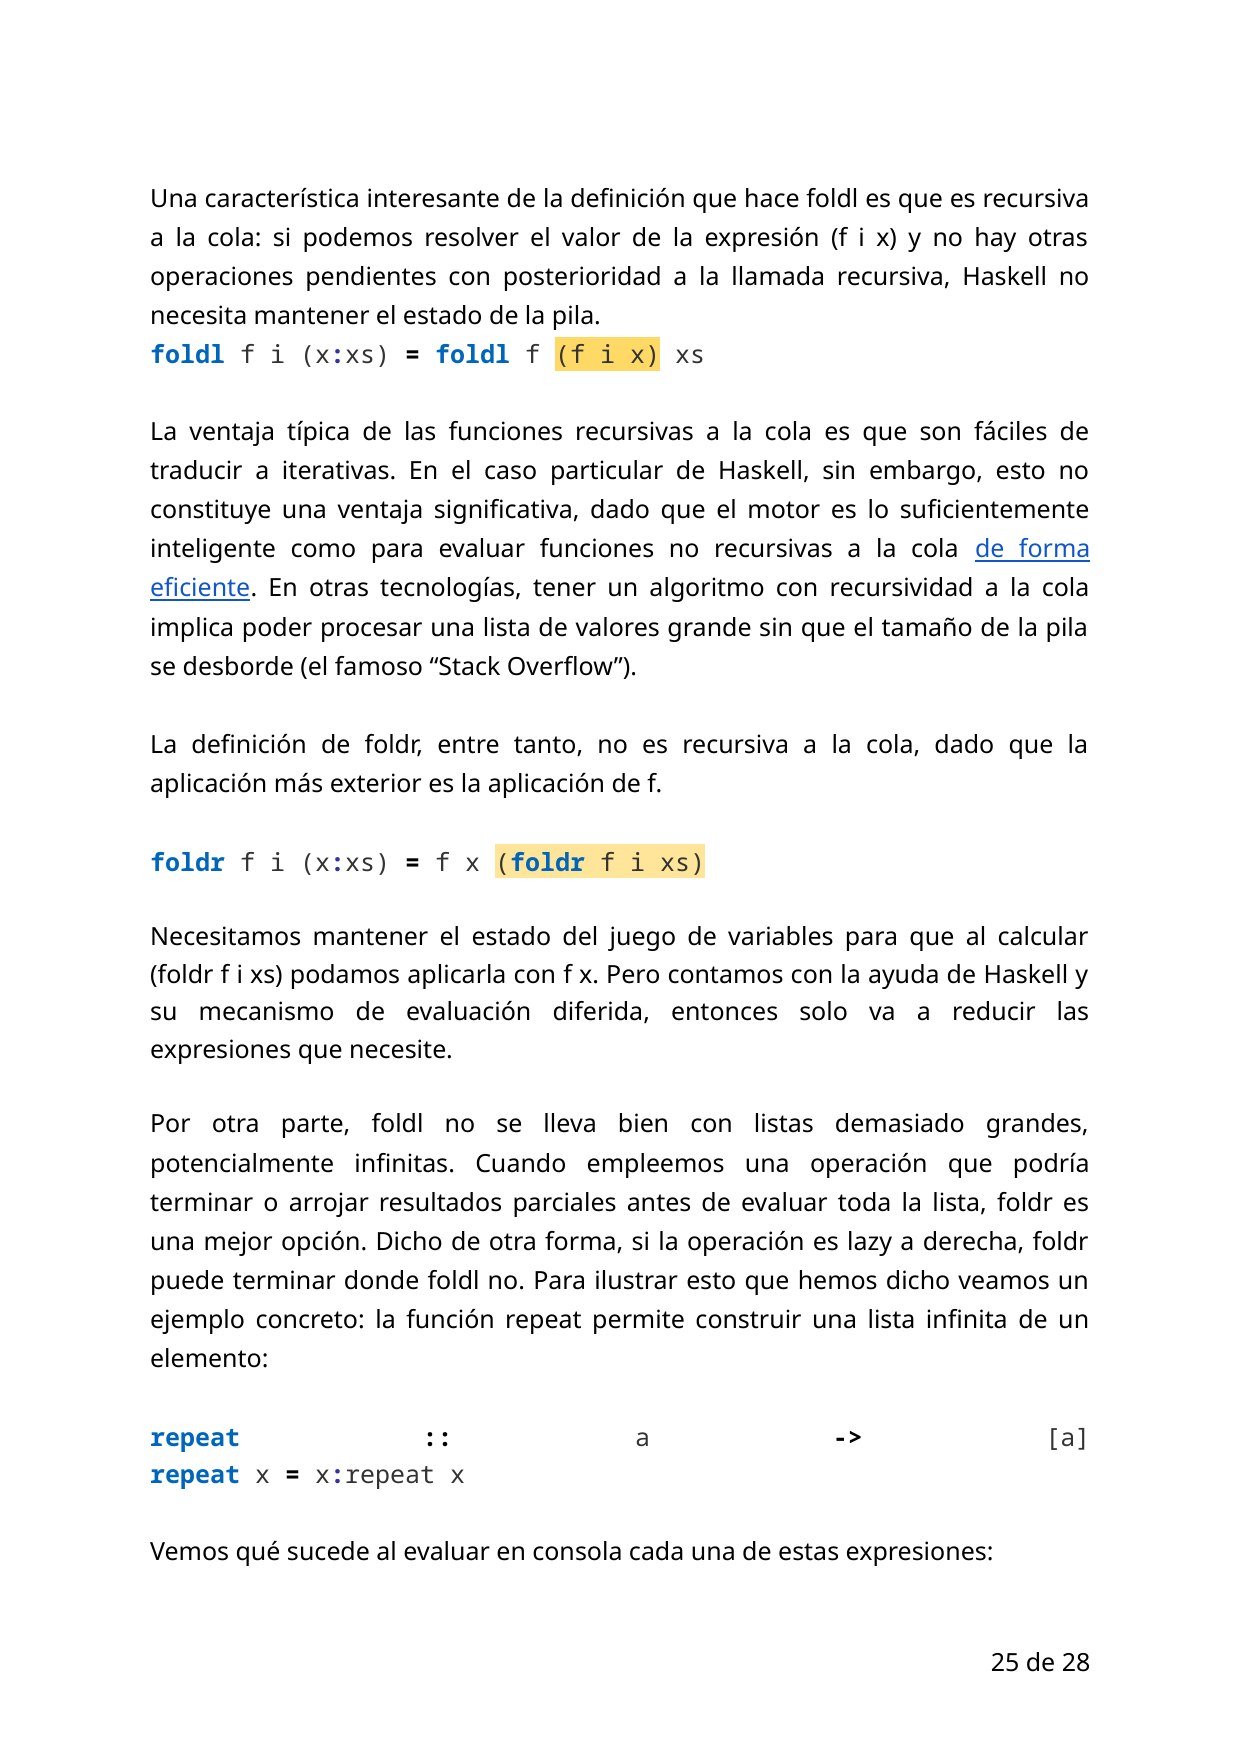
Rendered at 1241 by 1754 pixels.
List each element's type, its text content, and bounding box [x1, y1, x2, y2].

text Una característica interesante de la definición que hace foldl es que es recursiva a la cola: si podemos resolver el valor de la expresión (f i x) y no hay otras operaciones pendientes con posterioridad a la llamada recursiva, Haskell no necesita mantener el estado de la pila. [150, 180, 1090, 332]
text Por otra parte, foldl no se lleva bien con listas demasiado grandes, potencialmente infinitas. Cuando empleemos una operación que podría terminar o arrojar resultados parciales antes de evaluar toda la lista, foldr es una mejor opción. Dicho de otra forma, si la operación es lazy a derecha, foldr puede terminar donde foldl no. Para ilustrar esto que hemos dicho veamos un ejemplo concreto: la función repeat permite construir una lista infinita de un elemento: [150, 1106, 1090, 1375]
text La definición de foldr, entre tanto, no es recursiva a la cola, dado que la aplicación más exterior es la aplicación de f. [150, 727, 1090, 800]
text repeat :: a -> [a] repeat x = x:repeat x [150, 1419, 1090, 1491]
text Vemos qué sucede al evaluar en consola cada una de estas expresiones: [150, 1533, 1090, 1567]
text foldr f i (x:xs) = f x (foldr f i xs) [150, 844, 1090, 878]
text La ventaja típica de las funciones recursivas a la cola es que son fáciles de traducir a iterativas. En el caso particular de Haskell, sin embargo, esto no constituye una ventaja significativa, dado que el motor es lo suficientemente inteligente como para evaluar funciones no recursivas a la cola de forma eficiente. En otras tecnologías, tener un algoritmo con recursividad a la cola implica poder procesar una lista de valores grande sin que el tamaño de la pila se desborde (el famoso “Stack Overflow”). [150, 413, 1090, 682]
text foldl f i (x:xs) = foldl f (f i x) xs [150, 337, 1090, 371]
text Necesitamos mantener el estado del juego de variables para que al calcular (foldr f i xs) podamos aplicarla con f x. Pero contamos con la ayuda de Haskell y su mecanismo de evaluación diferida, entonces solo va a reducir las expresiones que necesite. [150, 919, 1090, 1065]
